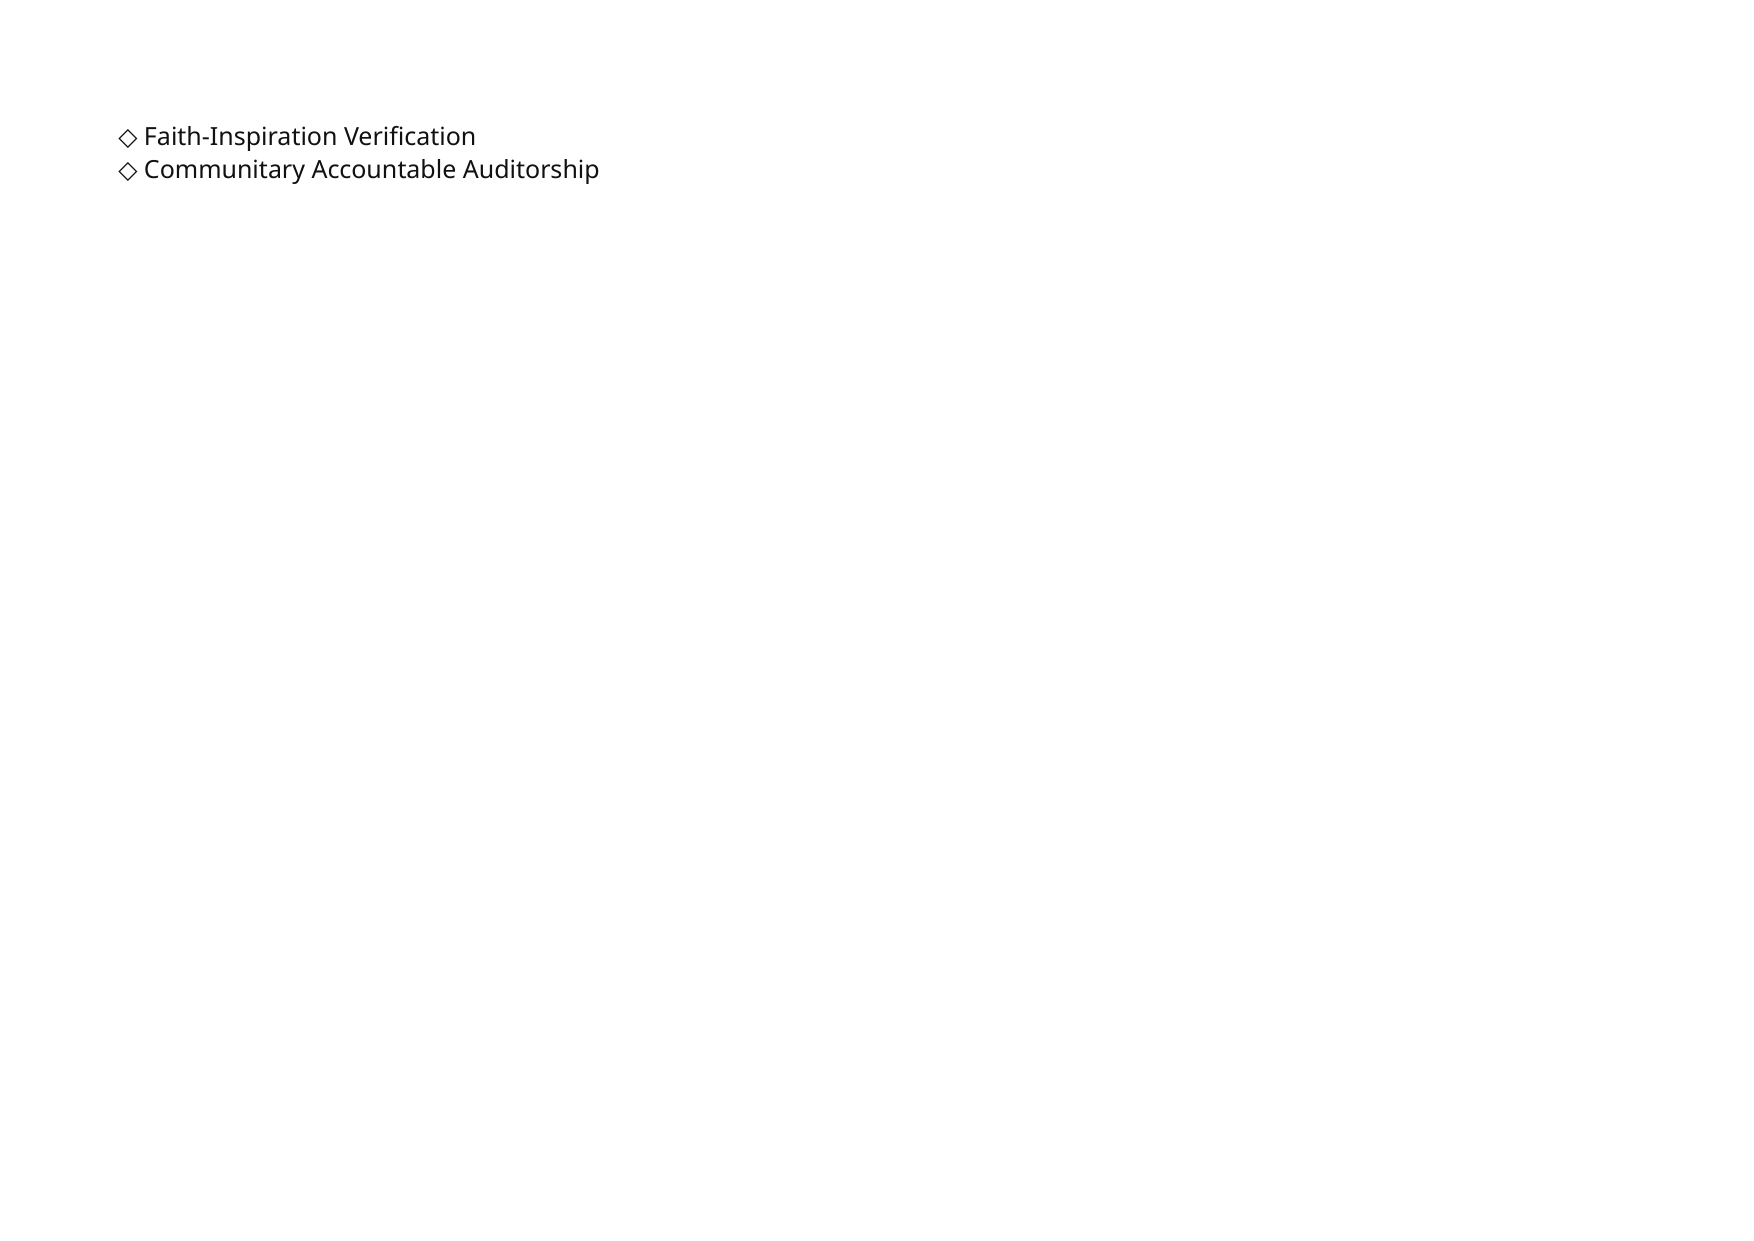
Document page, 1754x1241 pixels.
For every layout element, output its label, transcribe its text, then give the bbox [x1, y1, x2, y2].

text ◇ Communitary Accountable Auditorship [118, 152, 877, 186]
text ◇ Faith-Inspiration Verification [118, 118, 877, 152]
